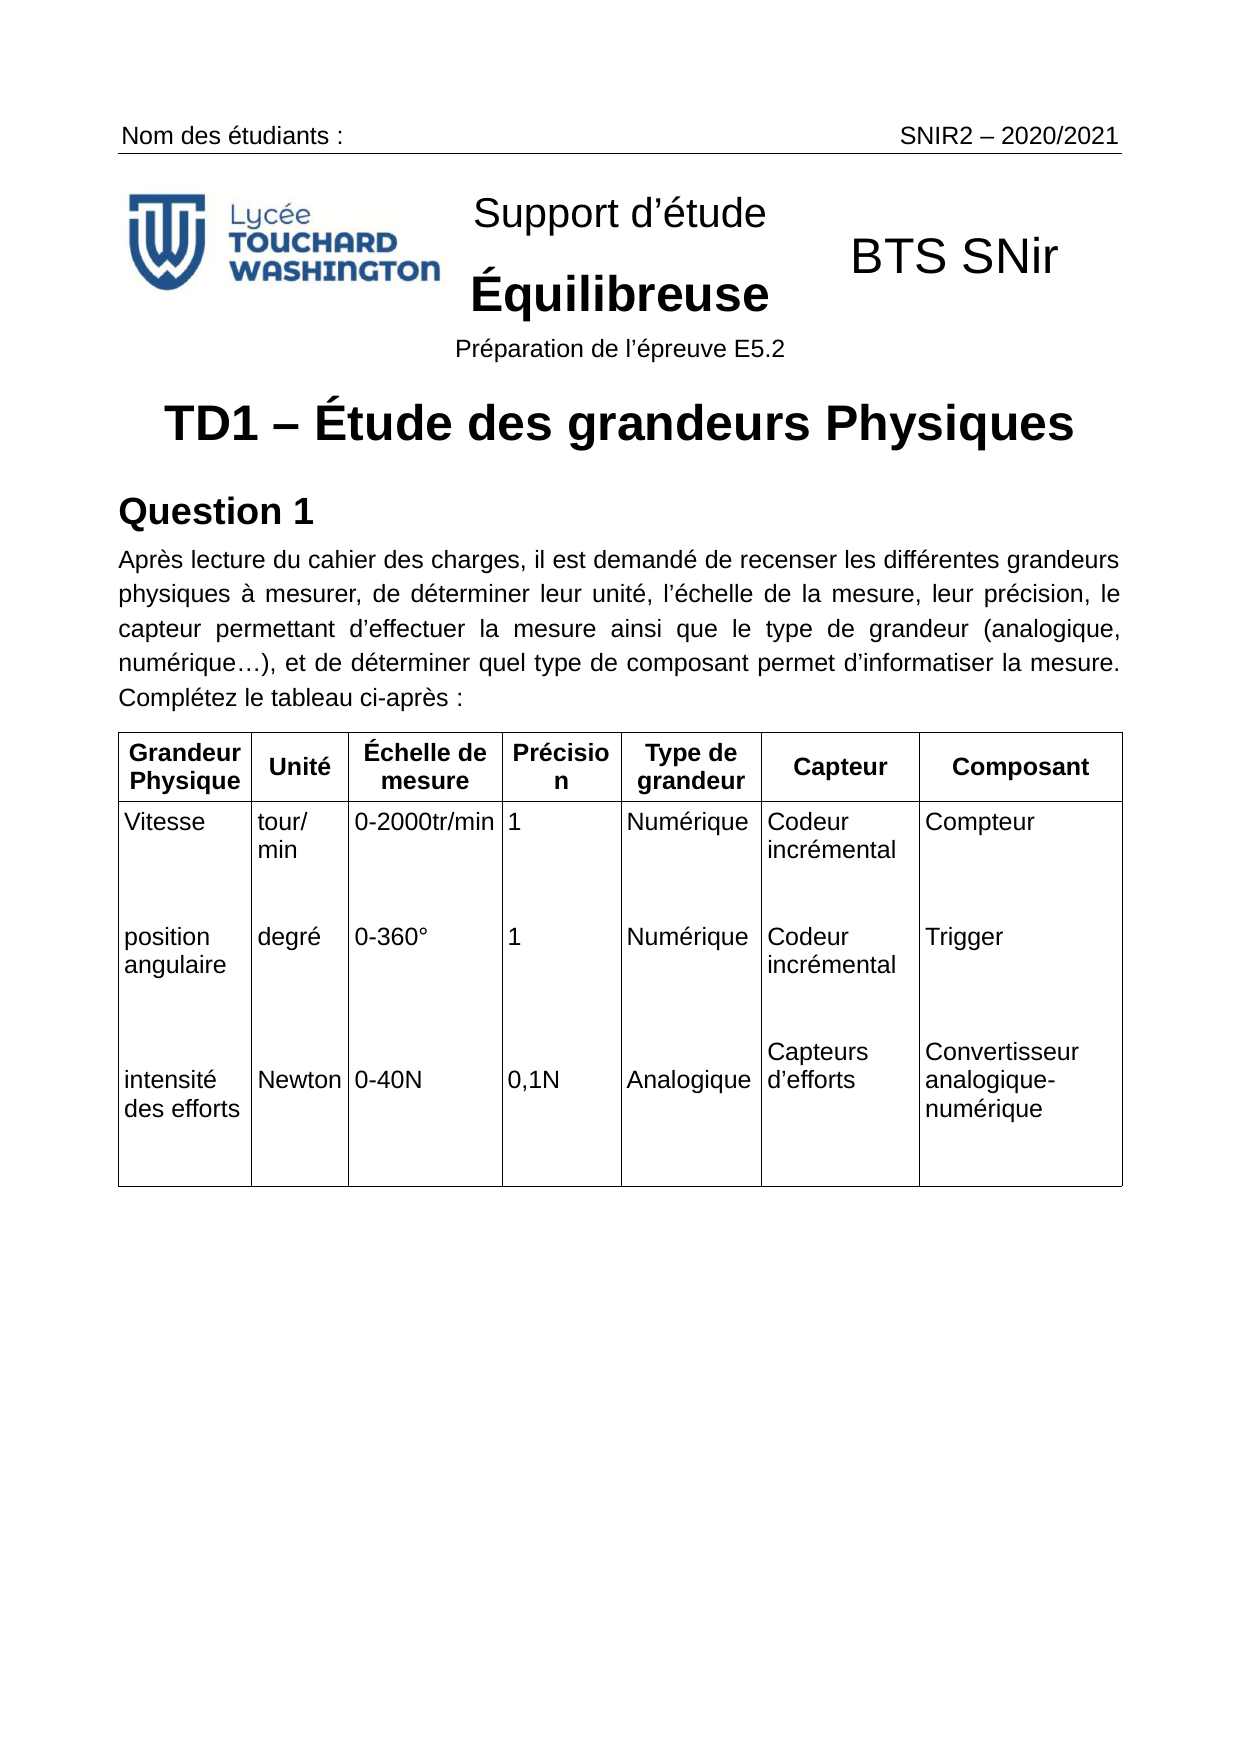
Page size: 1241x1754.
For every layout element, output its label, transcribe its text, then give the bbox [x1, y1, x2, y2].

table_header Capteur [762, 733, 919, 801]
text Après lecture du cahier des charges, il est demandé de recenser les différentes grandeurs physiques à mesurer, de déterminer leur unité, l’échelle de la mesure, leur précision, le capteur permettant d’effectuer la mesure ainsi que le type de grandeur (analogique, numérique…), et de déterminer quel type de composant permet d’informatiser la mesure. Complétez le tableau ci-après : [118, 545, 1122, 711]
table_cell Codeur incrémental Codeur incrémental Capteurs d’efforts [762, 802, 919, 1186]
table_header Précision [503, 733, 621, 801]
table_header Type de grandeur [622, 733, 761, 801]
title TD1 – Étude des grandeurs Physiques [118, 394, 1122, 451]
table_cell Préparation de l’épreuve E5.2 [118, 329, 1122, 369]
table_cell Vitesse position angulaire intensité des efforts [119, 802, 251, 1186]
table_header [118, 182, 453, 328]
subtitle Question 1 [118, 489, 1122, 532]
table_header BTS SNir [788, 182, 1122, 328]
table_cell Compteur Trigger Convertisseur analogique-numérique [920, 802, 1122, 1186]
table_header Unité [252, 733, 348, 801]
picture [123, 188, 447, 294]
table_cell 1 1 0,1N [503, 802, 621, 1186]
table_header Échelle de mesure [349, 733, 502, 801]
table_header Composant [920, 733, 1122, 801]
table_cell tour/min degré Newton [252, 802, 348, 1186]
table_cell Numérique Numérique Analogique [622, 802, 761, 1186]
table_cell 0-2000tr/min 0-360° 0-40N [349, 802, 502, 1186]
table_header Grandeur Physique [119, 733, 251, 801]
table_header Support d’étude Équilibreuse [453, 182, 787, 328]
